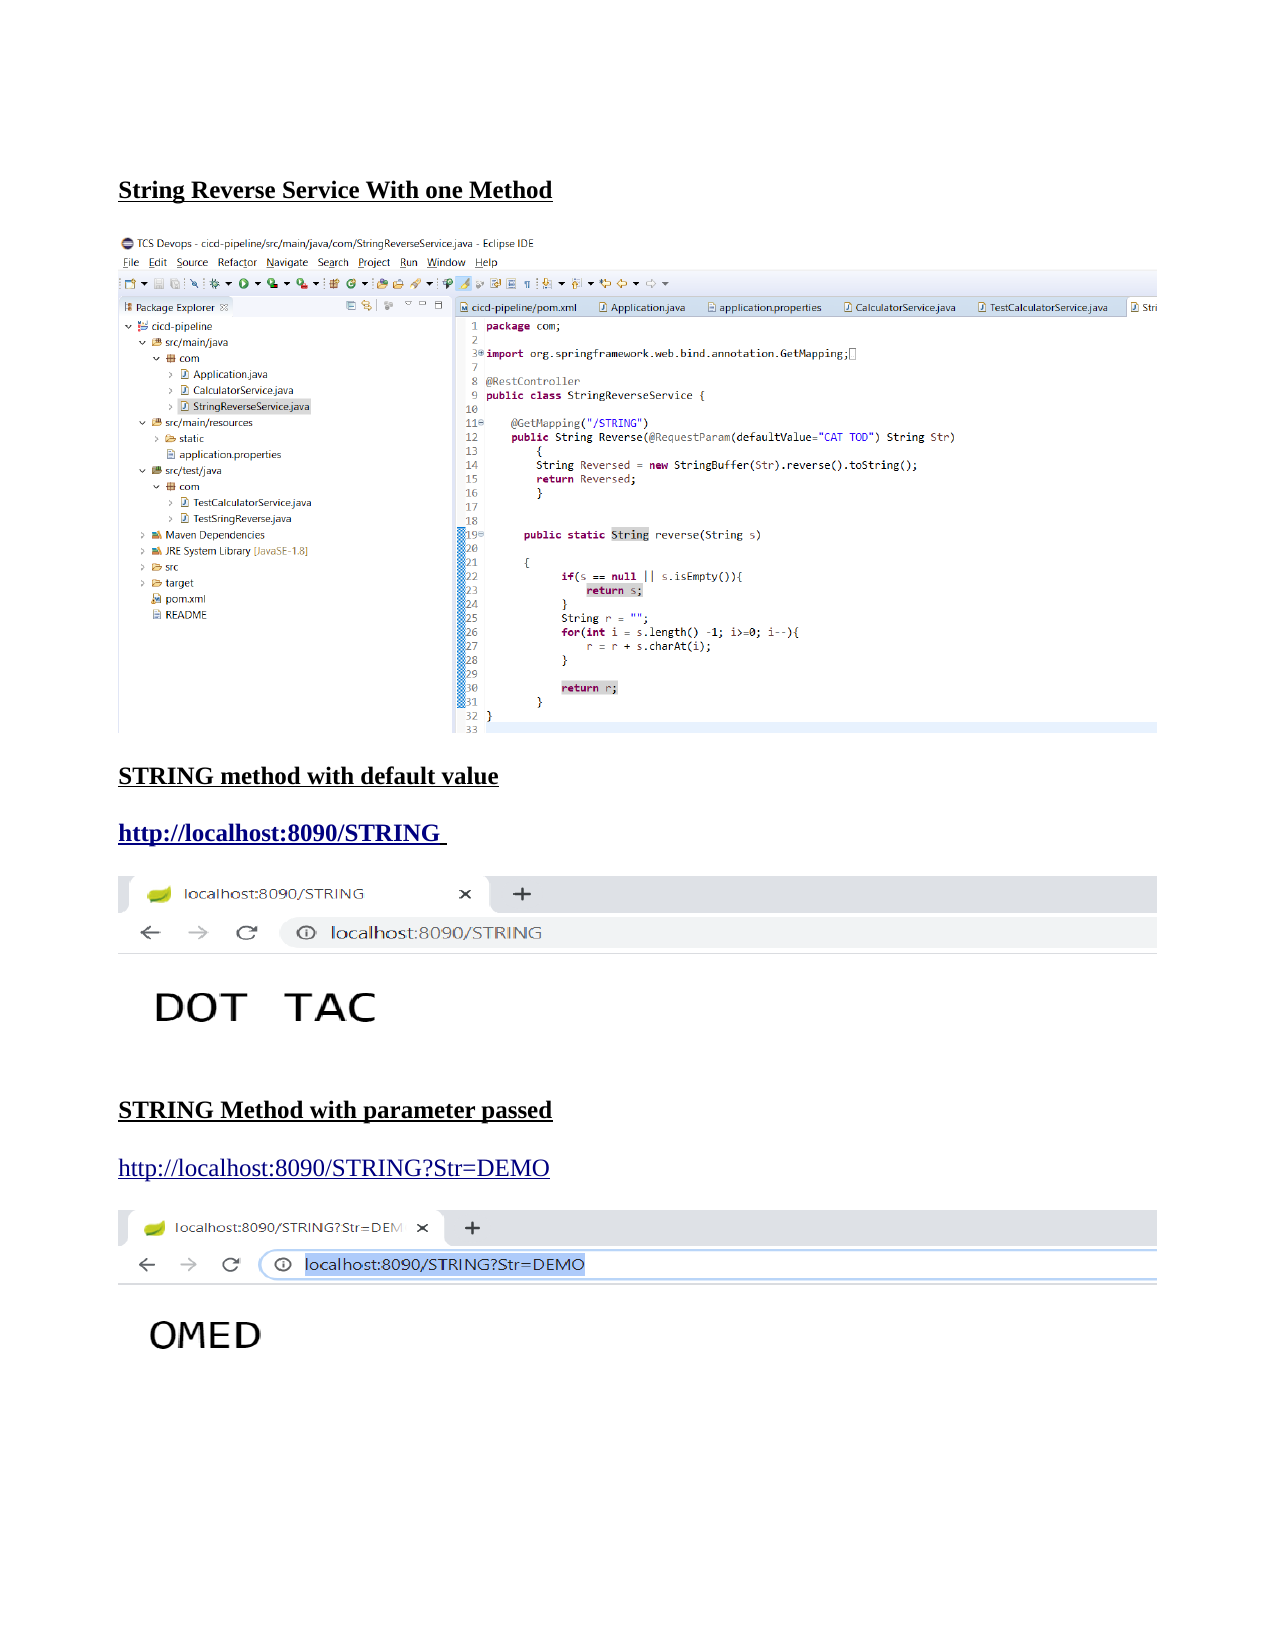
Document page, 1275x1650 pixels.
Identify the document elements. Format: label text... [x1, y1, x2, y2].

picture [118, 876, 1157, 1096]
picture [118, 1210, 1157, 1484]
text http://localhost:8090/STRING?Str=DEMO [118, 1153, 1157, 1182]
text String Reverse Service With one Method [118, 176, 1157, 204]
text STRING method with default value [118, 761, 1157, 790]
text STRING Method with parameter passed [118, 1096, 1157, 1124]
picture [118, 233, 1157, 733]
text http://localhost:8090/STRING [118, 818, 1157, 847]
